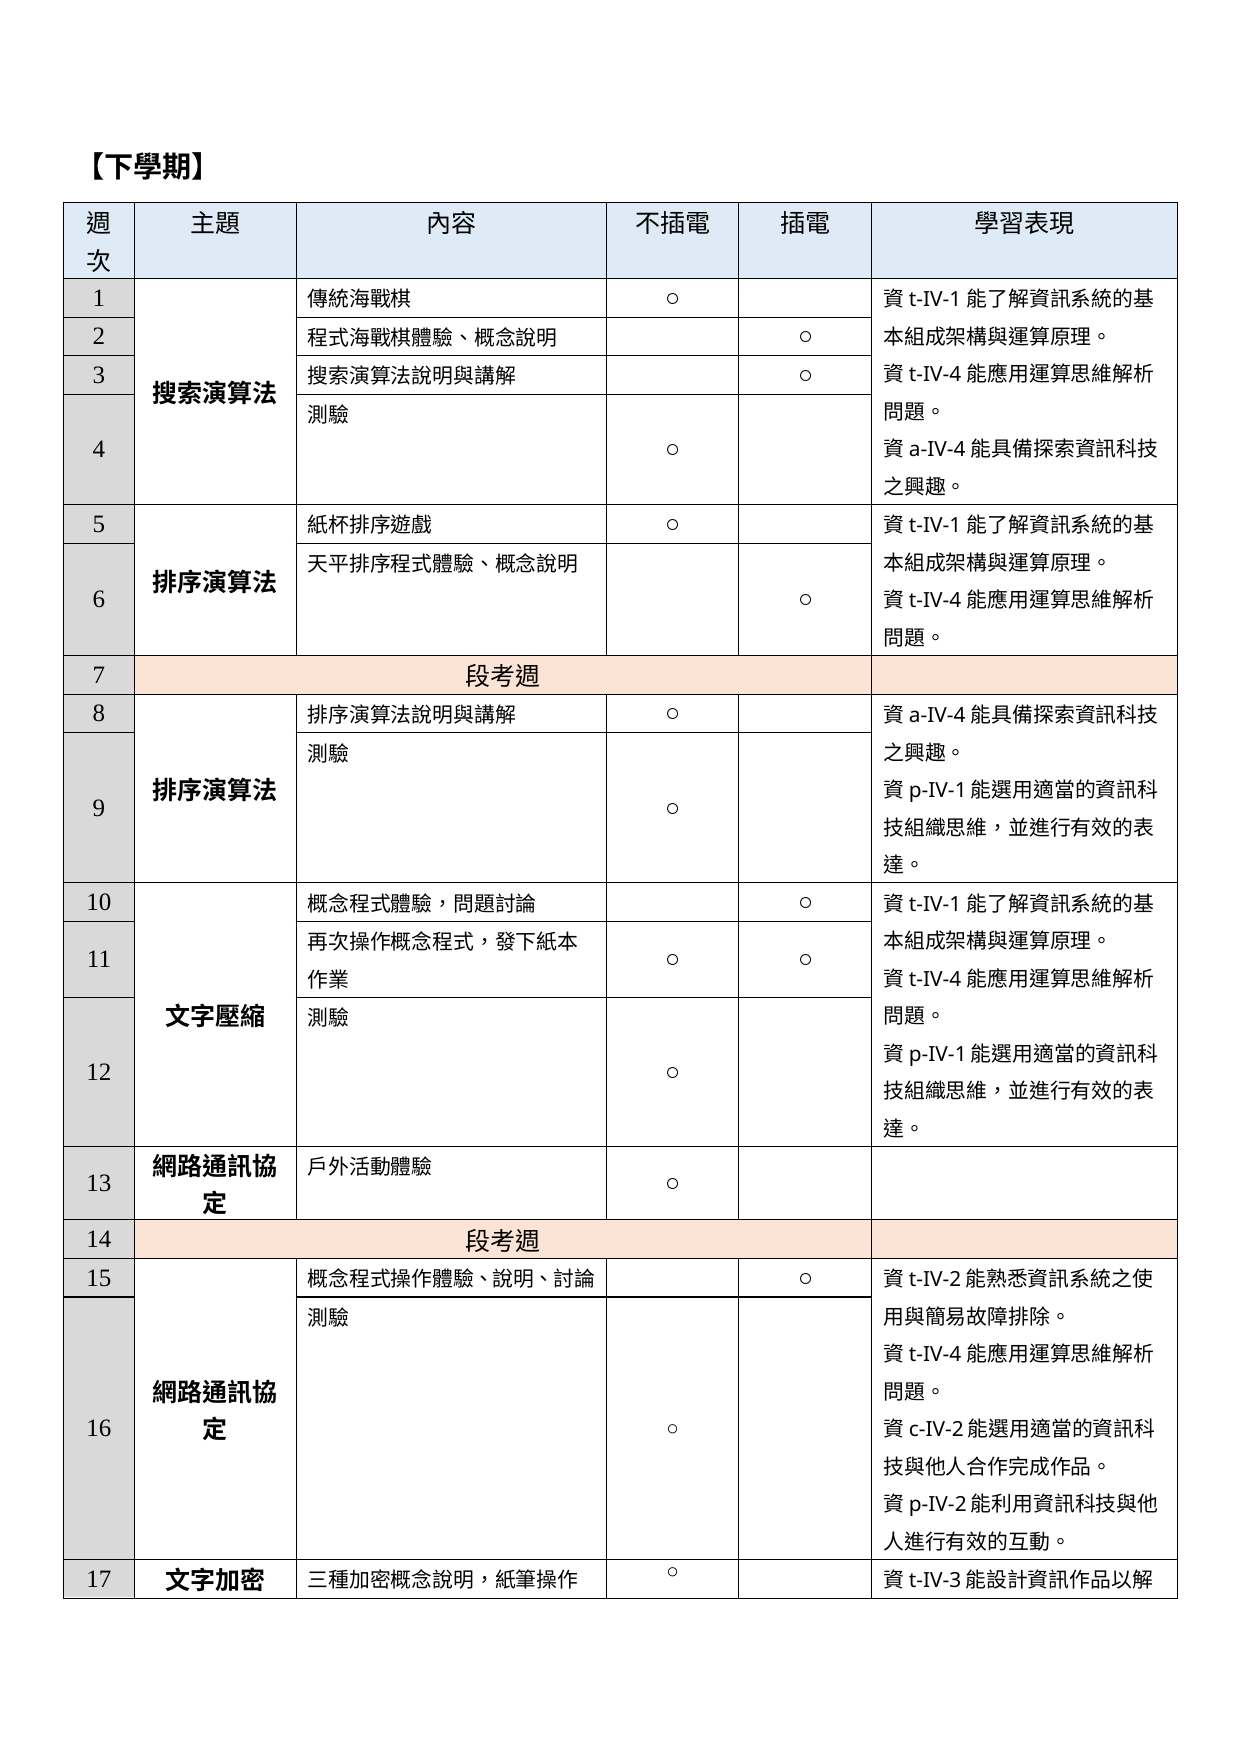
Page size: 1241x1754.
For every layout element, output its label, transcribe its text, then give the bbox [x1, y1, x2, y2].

table_cell 概念程式操作體驗、說明、討論 [297, 1259, 606, 1296]
table_cell 3 [64, 356, 134, 394]
table_cell 排序演算法 [135, 505, 296, 655]
table_cell 1 [64, 279, 134, 317]
table_cell ○ [739, 883, 871, 921]
table_cell 文字壓縮 [135, 883, 296, 1146]
table_cell ○ [607, 695, 738, 732]
table_cell ○ [607, 733, 738, 882]
table_cell 傳統海戰棋 [297, 279, 606, 317]
table_cell ○ [607, 1147, 738, 1219]
table_cell 紙杯排序遊戲 [297, 505, 606, 543]
table_cell ○ [739, 922, 871, 997]
table_cell 測驗 [297, 998, 606, 1146]
table_cell [872, 1220, 1177, 1258]
table_cell [739, 1147, 871, 1219]
table_cell 7 [64, 656, 134, 694]
table_cell ○ [607, 922, 738, 997]
table_cell 資 t-IV-1 能了解資訊系統的基本組成架構與運算原理。 資 t-IV-4 能應用運算思維解析問題。 [872, 505, 1177, 655]
table_cell 段考週 [135, 1220, 871, 1258]
table_cell 段考週 [135, 656, 871, 694]
table_cell 測驗 [297, 1298, 606, 1559]
table_cell 再次操作概念程式，發下紙本作業 [297, 922, 606, 997]
table_cell 概念程式體驗，問題討論 [297, 883, 606, 921]
table_cell [739, 695, 871, 732]
table_cell ○ [607, 279, 738, 317]
table_cell 網路通訊協定 [135, 1147, 296, 1219]
table_cell [872, 1147, 1177, 1219]
table_cell 9 [64, 733, 134, 882]
table_cell 17 [64, 1560, 134, 1597]
table_cell ○ [607, 998, 738, 1146]
table_cell ○ [607, 505, 738, 543]
table_cell [739, 1298, 871, 1559]
table_cell 資 a-IV-4 能具備探索資訊科技之興趣。 資 p-IV-1能選用適當的資訊科技組織思維，並進行有效的表達。 [872, 695, 1177, 882]
table_cell [739, 1560, 871, 1597]
table_cell 戶外活動體驗 [297, 1147, 606, 1219]
table_cell [739, 279, 871, 317]
table_cell [607, 1259, 738, 1296]
table_header 學習表現 [872, 203, 1177, 278]
table_cell [607, 544, 738, 655]
table_cell ○ [607, 395, 738, 504]
table_cell 三種加密概念說明，紙筆操作 [297, 1560, 606, 1597]
table_cell 資 t-IV-2能熟悉資訊系統之使用與簡易故障排除。 資 t-IV-4 能應用運算思維解析問題。 資 c-IV-2能選用適當的資訊科技與他人合作完成作品。 資 p-IV-2能利用資訊科技與他人進行有效的互動。 [872, 1259, 1177, 1559]
table_cell ○ [739, 318, 871, 355]
table_cell 天平排序程式體驗、概念說明 [297, 544, 606, 655]
table_cell 11 [64, 922, 134, 997]
table_cell [872, 656, 1177, 694]
table_cell 搜索演算法說明與講解 [297, 356, 606, 394]
table_cell ○ [739, 356, 871, 394]
table_cell 文字加密 [135, 1560, 296, 1597]
table_cell 14 [64, 1220, 134, 1258]
table_cell 搜索演算法 [135, 279, 296, 504]
table_cell 4 [64, 395, 134, 504]
table_cell [607, 356, 738, 394]
table_cell 程式海戰棋體驗、概念說明 [297, 318, 606, 355]
table_cell [739, 998, 871, 1146]
table_cell 13 [64, 1147, 134, 1219]
table_cell 測驗 [297, 395, 606, 504]
table_cell 排序演算法說明與講解 [297, 695, 606, 732]
text 【下學期】 [75, 127, 1165, 202]
table_cell 8 [64, 695, 134, 732]
table_cell 16 [64, 1298, 134, 1559]
table_header 不插電 [607, 203, 738, 278]
table_cell ○ [607, 1298, 738, 1559]
table_cell ○ [739, 544, 871, 655]
table_cell 15 [64, 1259, 134, 1296]
table_cell 6 [64, 544, 134, 655]
table_cell 資 t-IV-1 能了解資訊系統的基本組成架構與運算原理。 資 t-IV-4 能應用運算思維解析問題。 資 a-IV-4 能具備探索資訊科技之興趣。 [872, 279, 1177, 504]
table_cell [607, 883, 738, 921]
table_cell 12 [64, 998, 134, 1146]
table_header 週次 [64, 203, 134, 278]
table_header 插電 [739, 203, 871, 278]
table_cell 排序演算法 [135, 695, 296, 882]
table_cell [739, 505, 871, 543]
table_header 主題 [135, 203, 296, 278]
table_cell ○ [607, 1560, 738, 1597]
table_cell 資 t-IV-3能設計資訊作品以解 [872, 1560, 1177, 1597]
table_header 內容 [297, 203, 606, 278]
table_cell [739, 733, 871, 882]
table_cell [739, 395, 871, 504]
table_cell 2 [64, 318, 134, 355]
table_cell ○ [739, 1259, 871, 1296]
table_cell 測驗 [297, 733, 606, 882]
table_cell 5 [64, 505, 134, 543]
table_cell 資 t-IV-1 能了解資訊系統的基本組成架構與運算原理。 資 t-IV-4 能應用運算思維解析問題。 資 p-IV-1能選用適當的資訊科技組織思維，並進行有效的表達。 [872, 883, 1177, 1146]
table_cell 網路通訊協定 [135, 1259, 296, 1559]
table_cell [607, 318, 738, 355]
table_cell 10 [64, 883, 134, 921]
